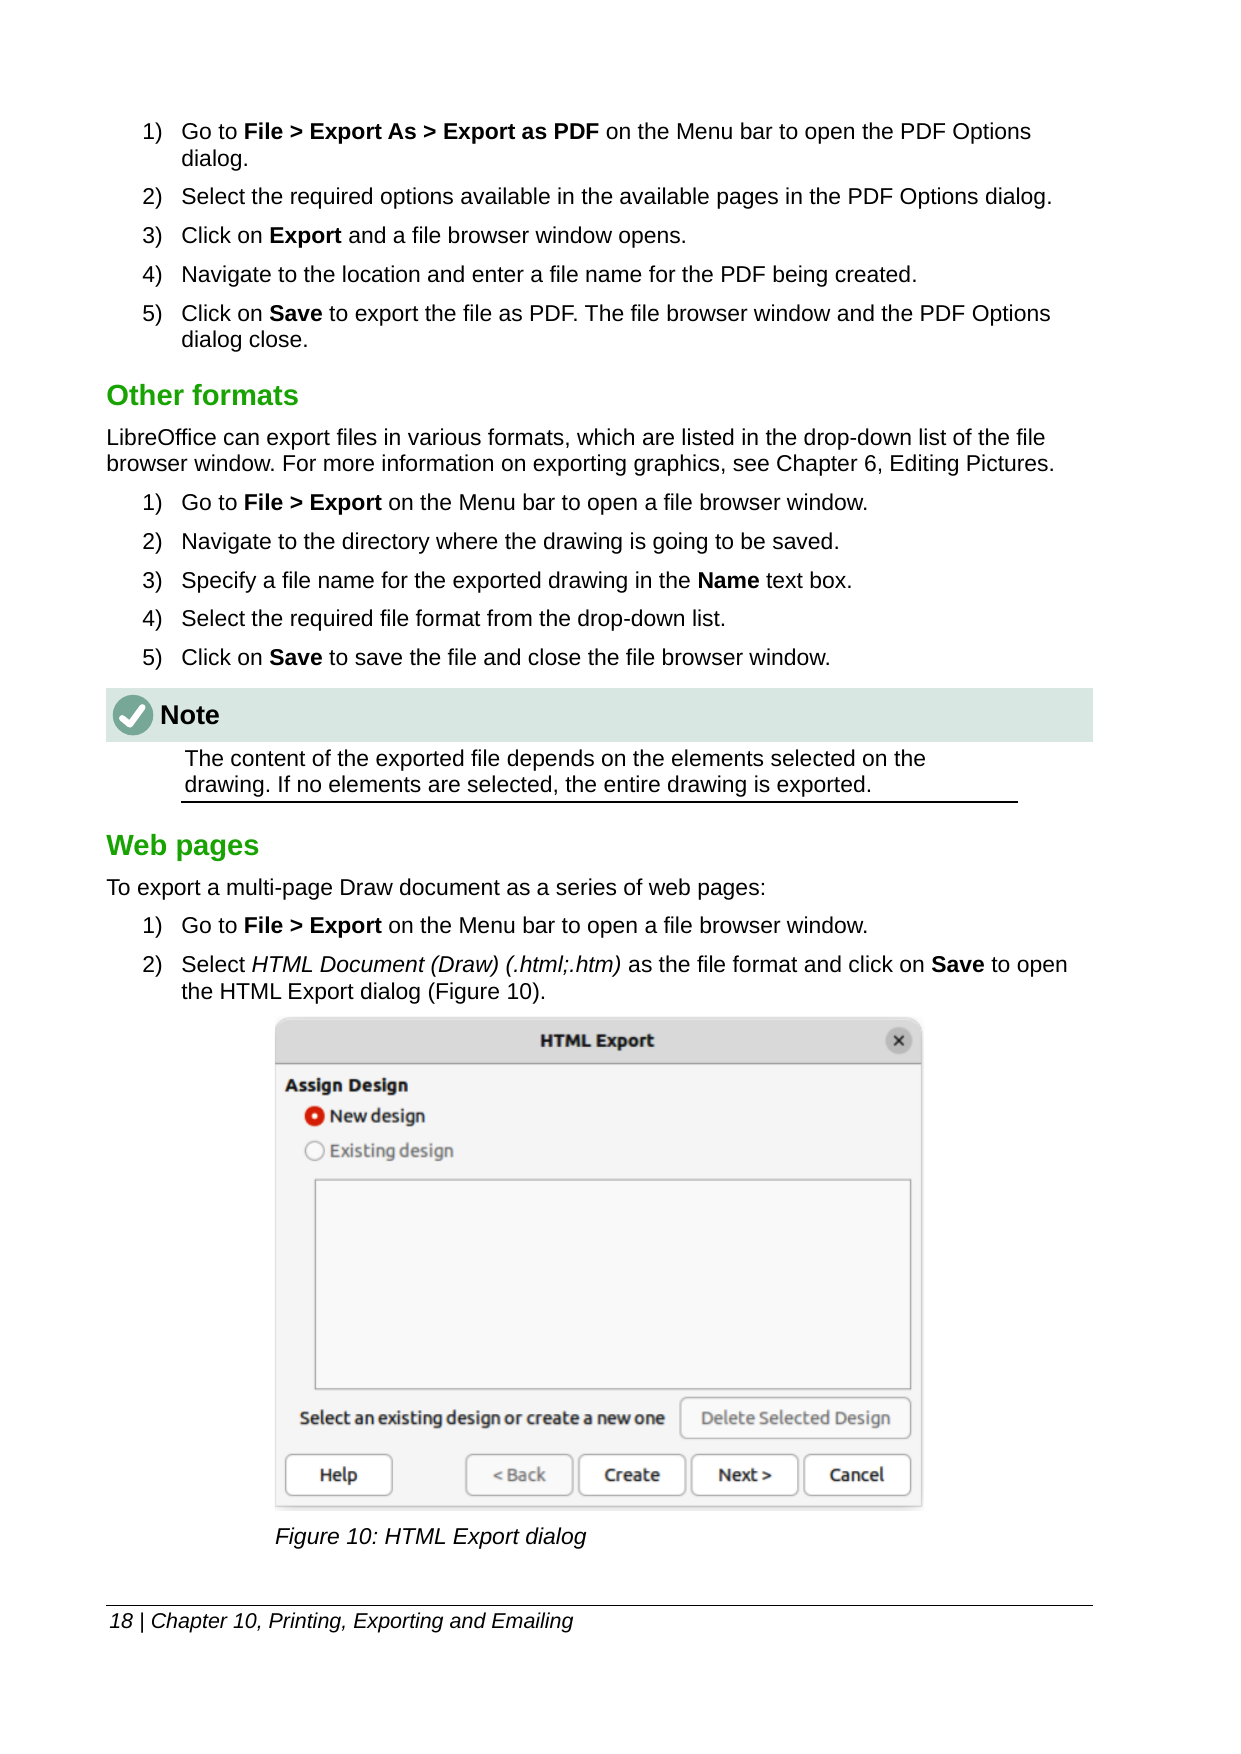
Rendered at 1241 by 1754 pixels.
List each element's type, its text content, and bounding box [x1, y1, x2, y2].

text To export a multi-page Draw document as a series of web pages: [106, 874, 1093, 900]
picture [274, 1016, 925, 1511]
subtitle Web pages [106, 828, 1093, 861]
list Go to File > Export on the Menu bar to open a file browser window. [162, 912, 1093, 939]
text Figure 10: HTML Export dialog [275, 1523, 924, 1549]
list Navigate to the location and enter a file name for the PDF being created. [162, 261, 1093, 287]
list Click on Export and a file browser window opens. [162, 222, 1093, 248]
list Select HTML Document (Draw) (.html;.htm) as the file format and click on Save to open the HTML Export dialog (Figure 10). [162, 951, 1093, 1004]
text The content of the exported file depends on the elements selected on the drawing. If no elements are selected, the entire drawing is exported. [181, 742, 1018, 801]
list Navigate to the directory where the drawing is going to be saved. [162, 528, 1093, 554]
list Select the required options available in the available pages in the PDF Options dialog. [162, 183, 1093, 210]
subtitle Other formats [106, 378, 1093, 411]
list Specify a file name for the exported drawing in the Name text box. [162, 567, 1093, 593]
list Click on Save to export the file as PDF. The file browser window and the PDF Options dialog close. [162, 300, 1093, 353]
text LibreOffice can export files in various formats, which are listed in the drop-down list of the file browser window. For more information on exporting graphics, see Chapter 6, Editing Pictures. [106, 424, 1093, 476]
list Click on Save to save the file and close the file browser window. [162, 644, 1093, 671]
list Select the required file format from the drop-down list. [162, 605, 1093, 632]
subtitle Note [106, 688, 1093, 742]
list Go to File > Export on the Menu bar to open a file browser window. [162, 489, 1093, 515]
list Go to File > Export As > Export as PDF on the Menu bar to open the PDF Options dialog. [162, 118, 1093, 171]
